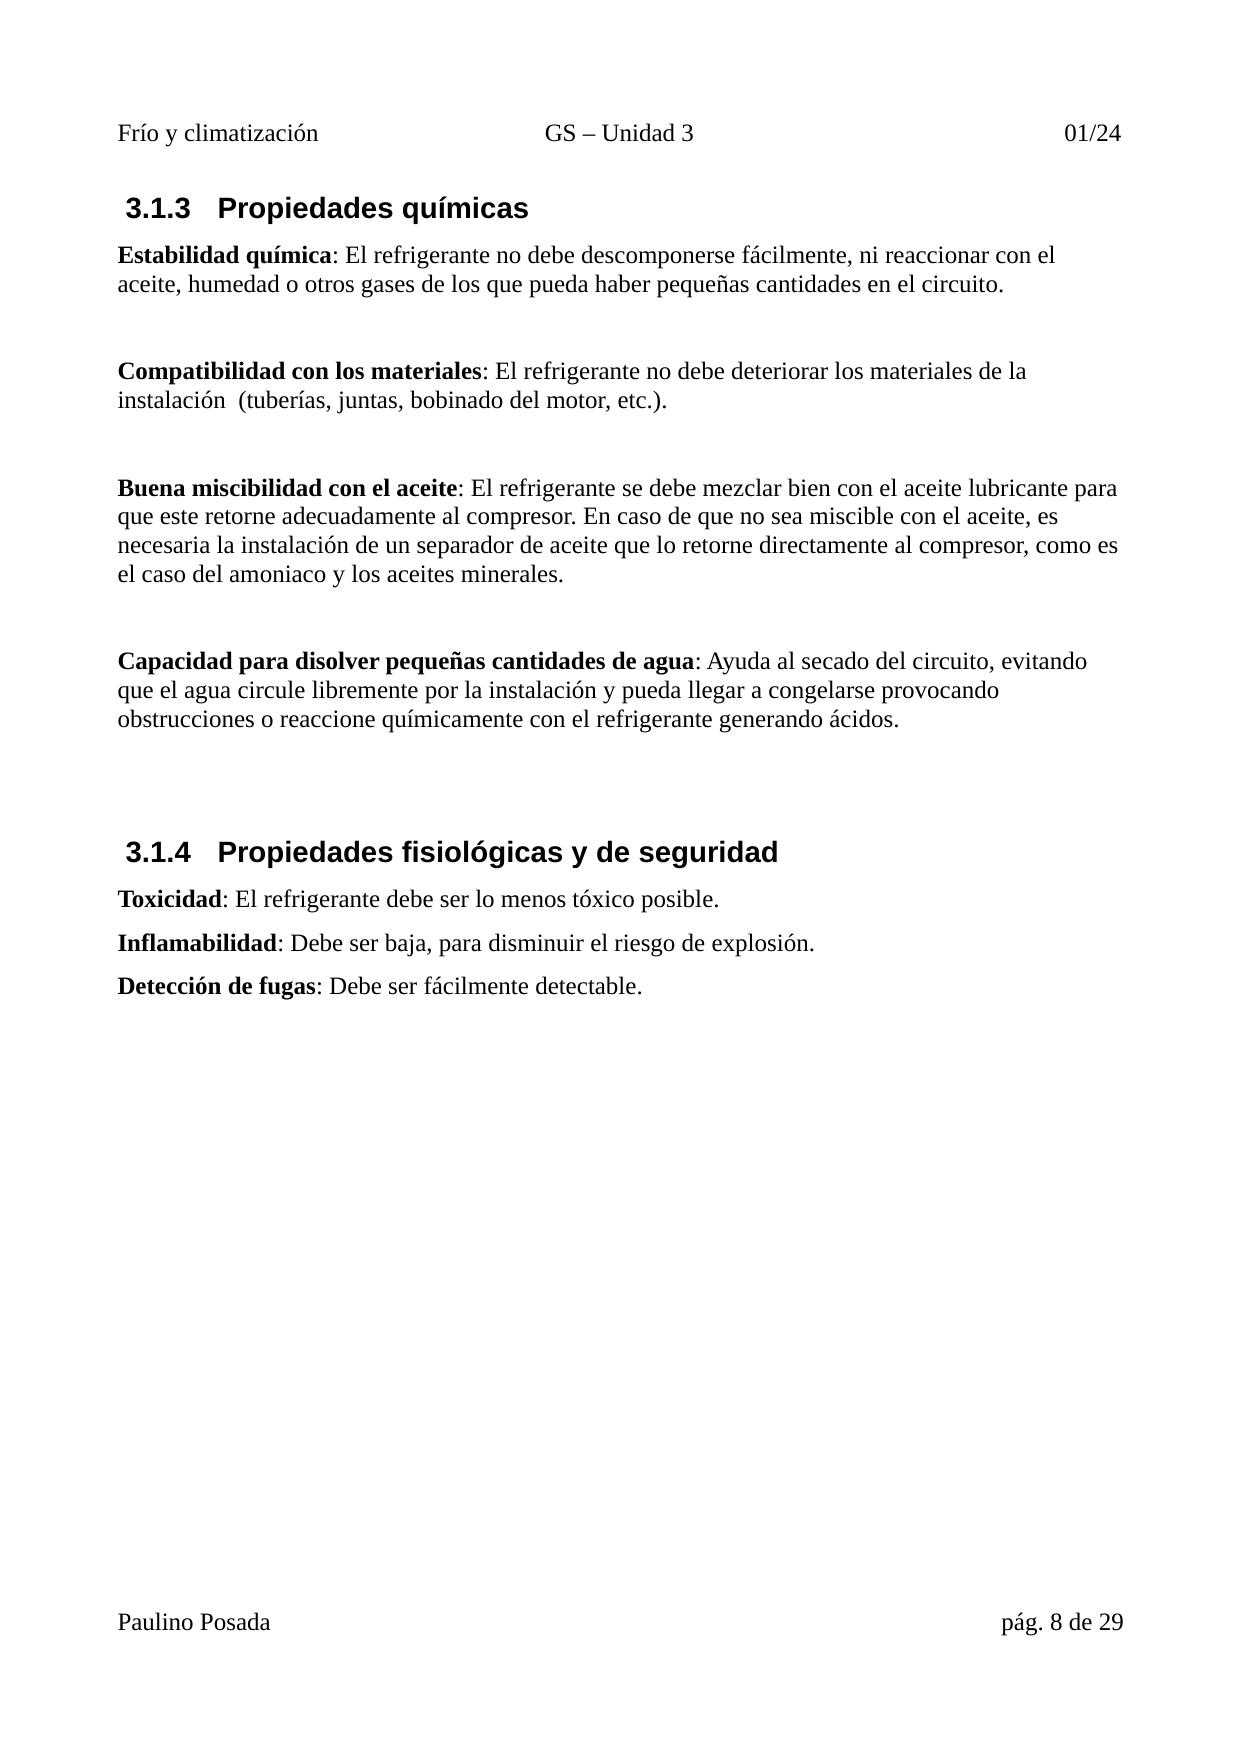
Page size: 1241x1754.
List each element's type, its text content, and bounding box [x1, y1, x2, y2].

text Capacidad para disolver pequeñas cantidades de agua: Ayuda al secado del circuito, evitando que el agua circule libremente por la instalación y pueda llegar a congelarse provocando obstrucciones o reaccione químicamente con el refrigerante generando ácidos. [117, 646, 1123, 733]
text Estabilidad química: El refrigerante no debe descomponerse fácilmente, ni reaccionar con el aceite, humedad o otros gases de los que pueda haber pequeñas cantidades en el circuito. [117, 240, 1123, 298]
text Detección de fugas: Debe ser fácilmente detectable. [117, 971, 1123, 1000]
text Compatibilidad con los materiales: El refrigerante no debe deteriorar los materiales de la instalación (tuberías, juntas, bobinado del motor, etc.). [117, 356, 1123, 414]
text Buena miscibilidad con el aceite: El refrigerante se debe mezclar bien con el aceite lubricante para que este retorne adecuadamente al compresor. En caso de que no sea miscible con el aceite, es necesaria la instalación de un separador de aceite que lo retorne directamente al compresor, como es el caso del amoniaco y los aceites minerales. [117, 473, 1123, 588]
text Toxicidad: El refrigerante debe ser lo menos tóxico posible. [117, 884, 1123, 913]
subtitle Propiedades químicas [117, 191, 1123, 225]
subtitle Propiedades fisiológicas y de seguridad [117, 835, 1123, 869]
text Inflamabilidad: Debe ser baja, para disminuir el riesgo de explosión. [117, 928, 1123, 956]
